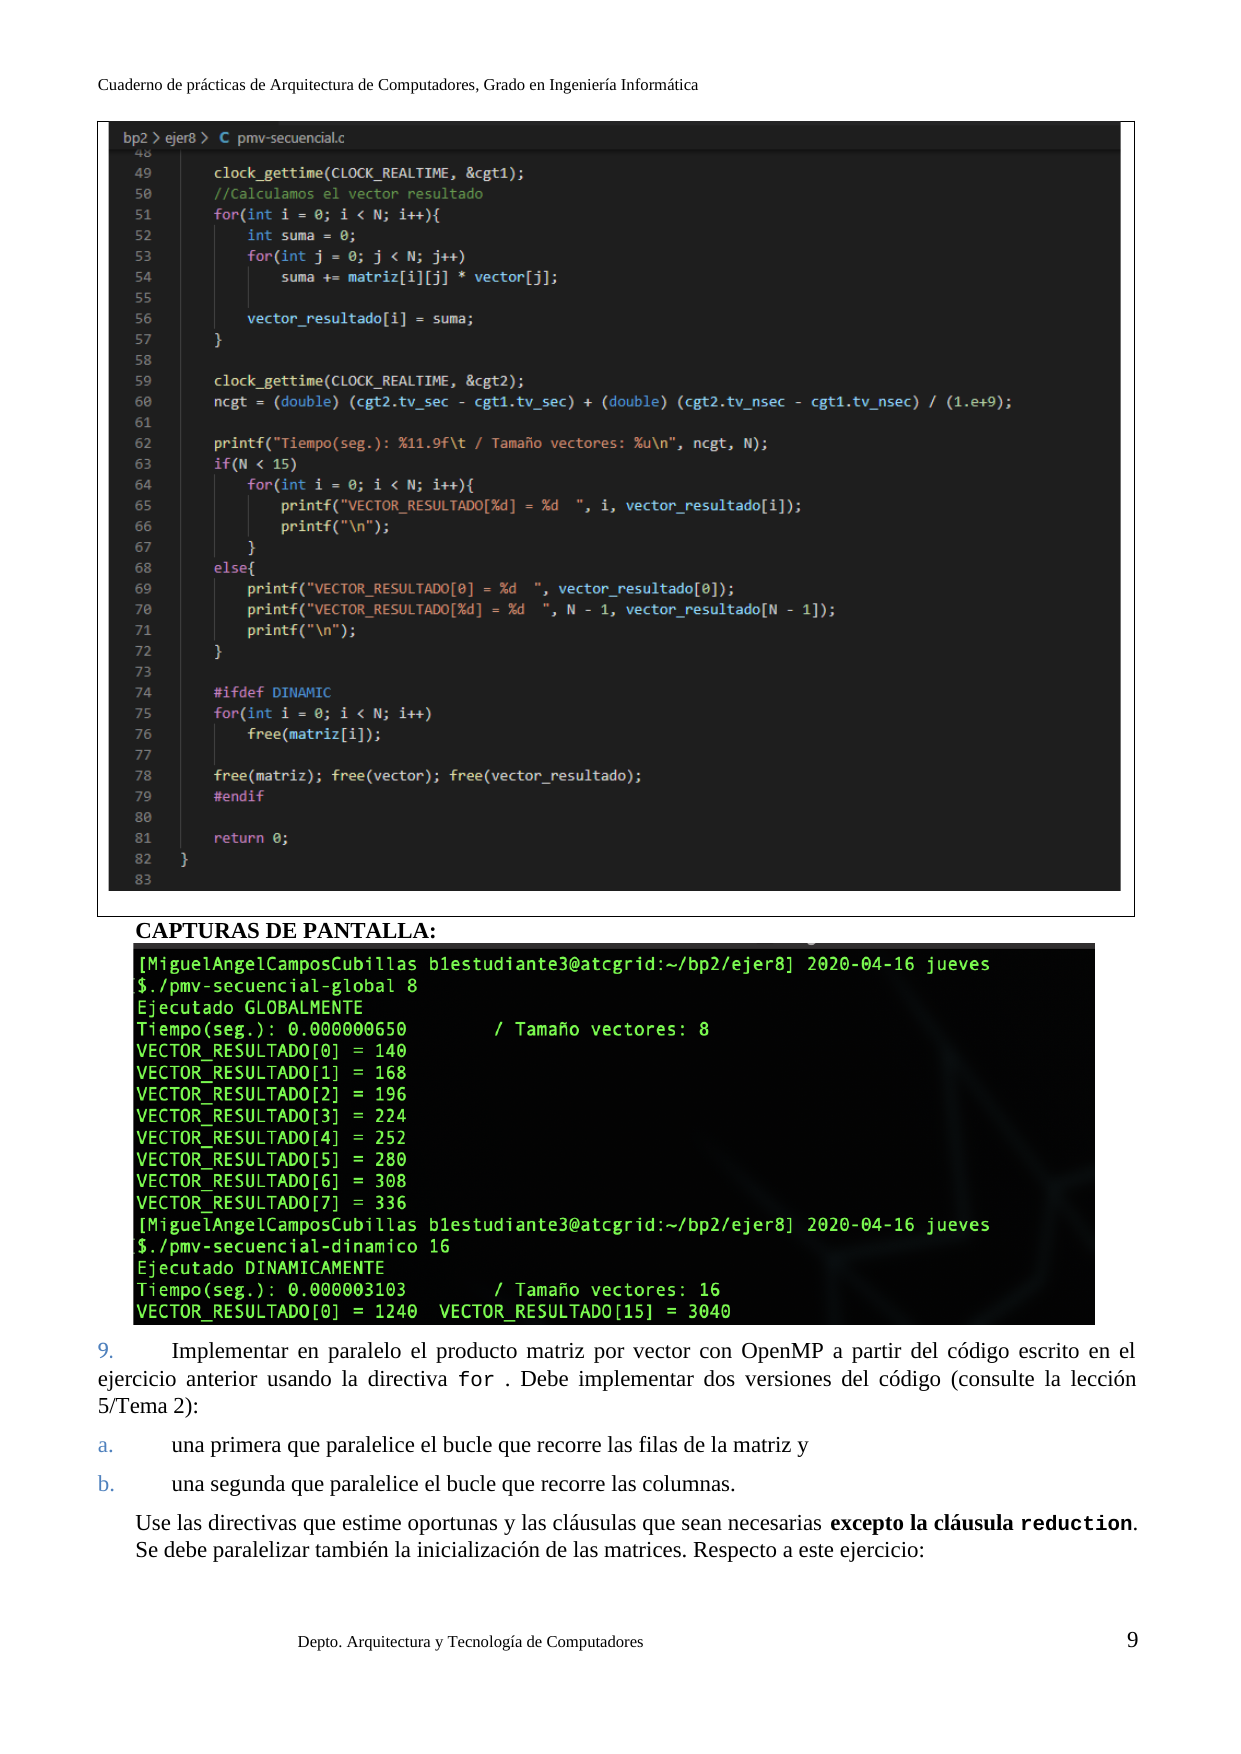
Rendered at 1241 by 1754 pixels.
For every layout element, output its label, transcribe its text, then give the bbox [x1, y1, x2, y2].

list Use las directivas que estime oportunas y las cláusulas que sean necesarias excepto la cláusula reduction. Se debe paralelizar también la inicialización de las matrices. Respecto a este ejercicio: [135, 1509, 1138, 1563]
list una primera que paralelice el bucle que recorre las filas de la matriz y [98, 1431, 1138, 1458]
list una segunda que paralelice el bucle que recorre las columnas. [98, 1470, 1138, 1496]
list Implementar en paralelo el producto matriz por vector con OpenMP a partir del código escrito en el ejercicio anterior usando la directiva for . Debe implementar dos versiones del código (consulte la lección 5/Tema 2): [98, 1337, 1138, 1419]
table_header [98, 122, 1134, 916]
text CAPTURAS DE PANTALLA: [135, 917, 1138, 943]
